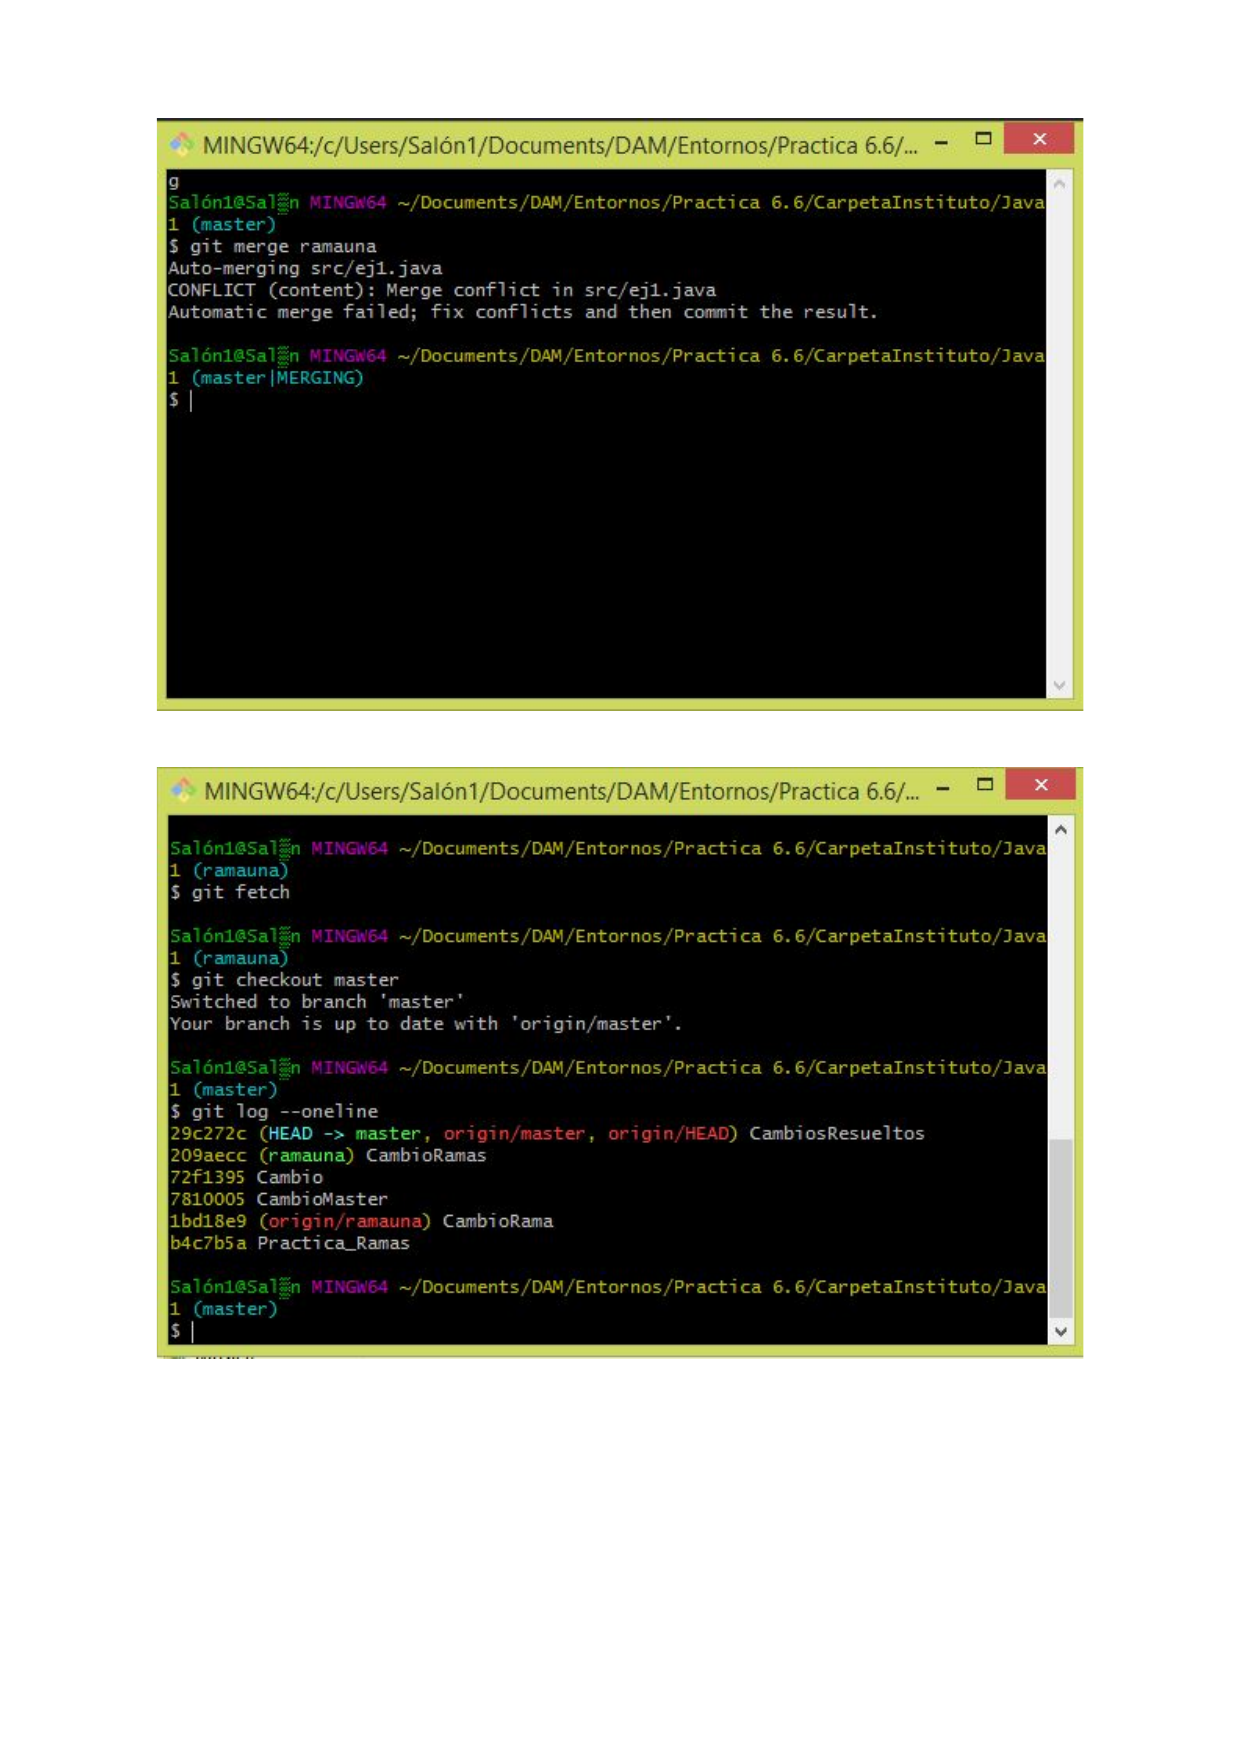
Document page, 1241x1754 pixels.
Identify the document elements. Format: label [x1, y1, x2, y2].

picture [156, 767, 1084, 1359]
picture [156, 118, 1084, 711]
